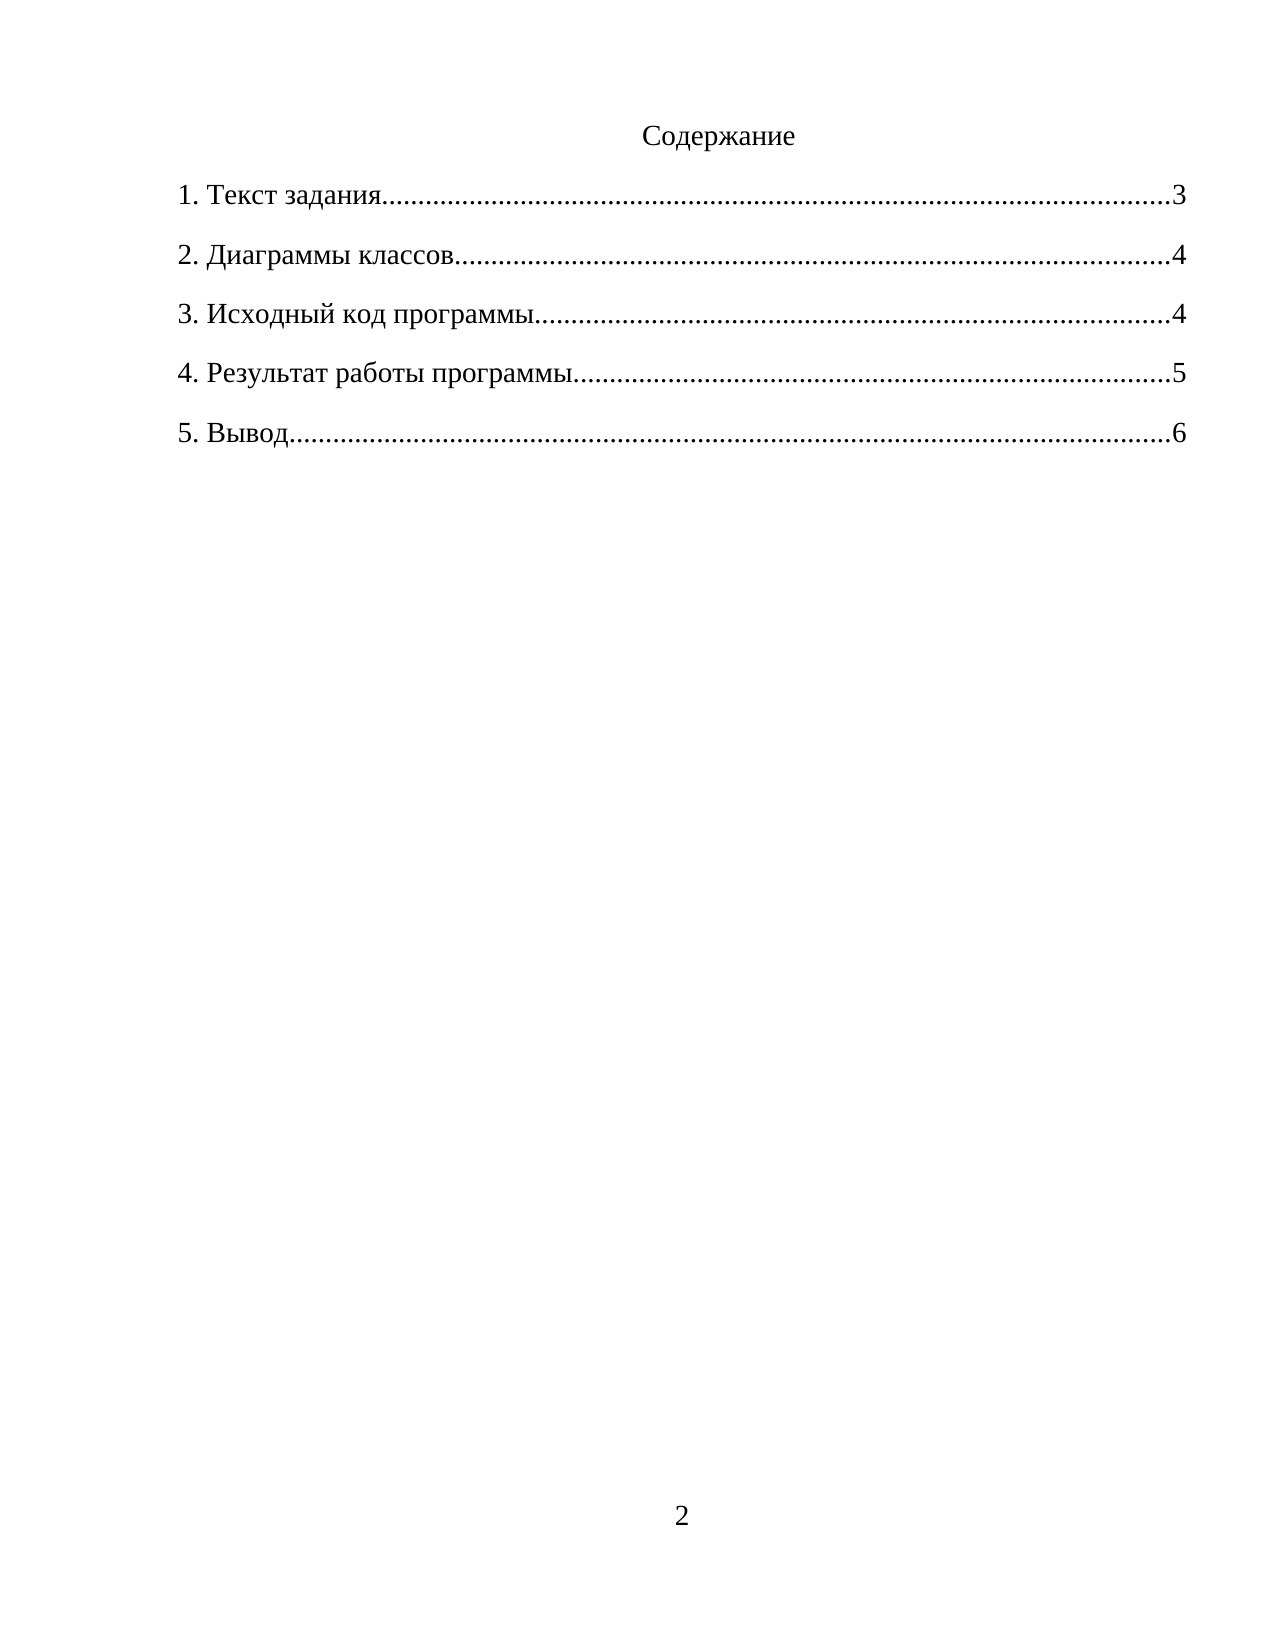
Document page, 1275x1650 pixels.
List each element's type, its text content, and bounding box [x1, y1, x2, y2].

text 2. Диаграммы классов 4 [177, 237, 1186, 270]
text Содержание [177, 118, 1186, 152]
text 5. Вывод 6 [177, 415, 1186, 448]
text 3. Исходный код программы 4 [177, 296, 1186, 330]
text 1. Текст задания 3 [177, 177, 1186, 211]
text 4. Результат работы программы 5 [177, 356, 1186, 389]
